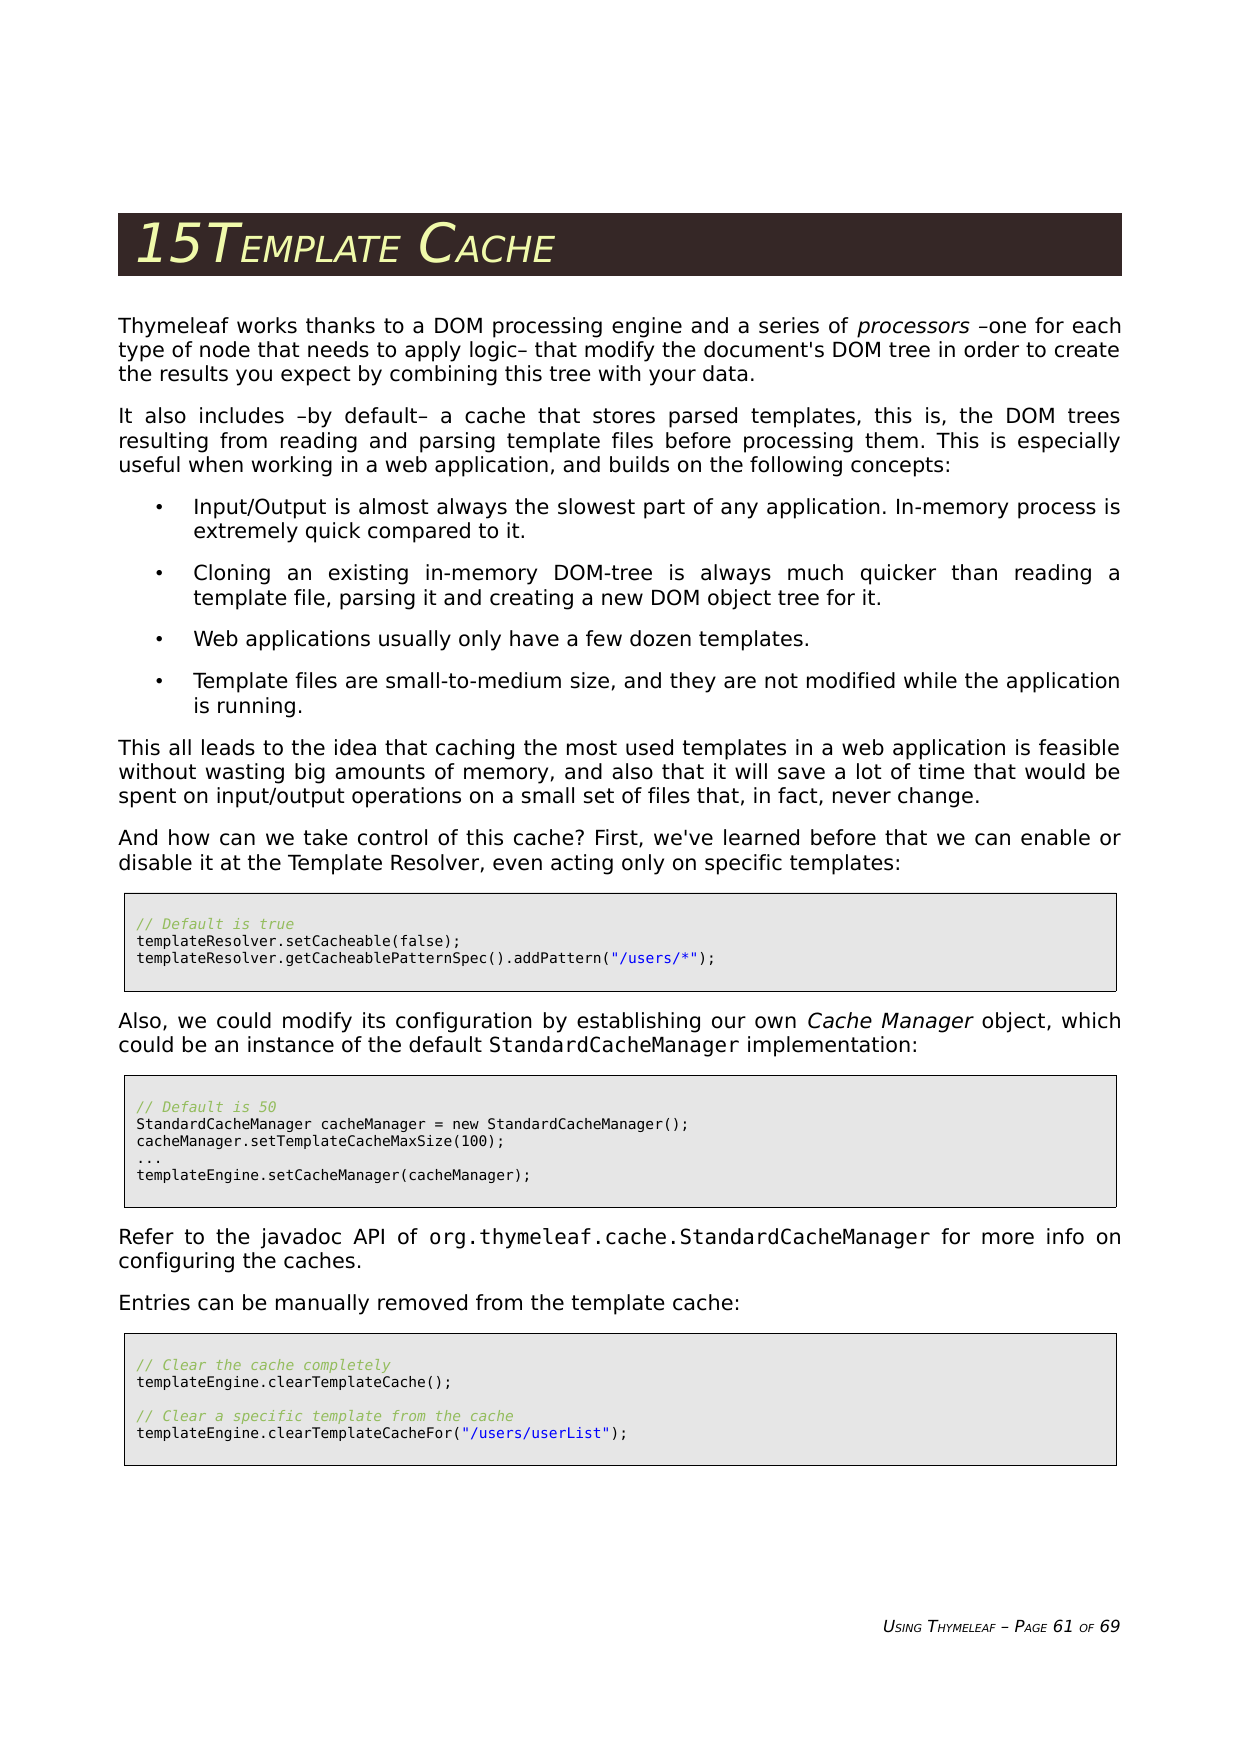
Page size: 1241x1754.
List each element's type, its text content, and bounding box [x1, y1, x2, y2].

list Input/Output is almost always the slowest part of any application. In-memory process is extremely quick compared to it. [156, 495, 1122, 543]
list Template files are small-to-medium size, and they are not modified while the application is running. [156, 669, 1122, 718]
subtitle Template Cache [118, 213, 1122, 276]
text Refer to the javadoc API of org.thymeleaf.cache.StandardCacheManager for more info on configuring the caches. [118, 1225, 1122, 1273]
text // Default is true templateResolver.setCacheable(false); templateResolver.getCacheablePatternSpec().addPattern("/users/*"); [125, 894, 1116, 991]
text // Default is 50 StandardCacheManager cacheManager = new StandardCacheManager(); cacheManager.setTemplateCacheMaxSize(100); ... templateEngine.setCacheManager(cacheManager); [125, 1076, 1116, 1207]
list Web applications usually only have a few dozen templates. [156, 627, 1122, 652]
text // Clear the cache completely templateEngine.clearTemplateCache(); // Clear a specific template from the cache templateEngine.clearTemplateCacheFor("/users/userList"); [125, 1334, 1116, 1465]
text This all leads to the idea that caching the most used templates in a web application is feasible without wasting big amounts of memory, and also that it will save a lot of time that would be spent on input/output operations on a small set of files that, in fact, never change. [118, 736, 1122, 808]
text Entries can be manually removed from the template cache: [118, 1291, 1122, 1316]
list Cloning an existing in-memory DOM-tree is always much quicker than reading a template file, parsing it and creating a new DOM object tree for it. [156, 561, 1122, 610]
text Thymeleaf works thanks to a DOM processing engine and a series of processors –one for each type of node that needs to apply logic– that modify the document's DOM tree in order to create the results you expect by combining this tree with your data. [118, 314, 1122, 387]
text It also includes –by default– a cache that stores parsed templates, this is, the DOM trees resulting from reading and parsing template files before processing them. This is especially useful when working in a web application, and builds on the following concepts: [118, 404, 1122, 477]
text Also, we could modify its configuration by establishing our own Cache Manager object, which could be an instance of the default StandardCacheManager implementation: [118, 1009, 1122, 1057]
text And how can we take control of this cache? First, we've learned before that we can enable or disable it at the Template Resolver, even acting only on specific templates: [118, 826, 1122, 875]
